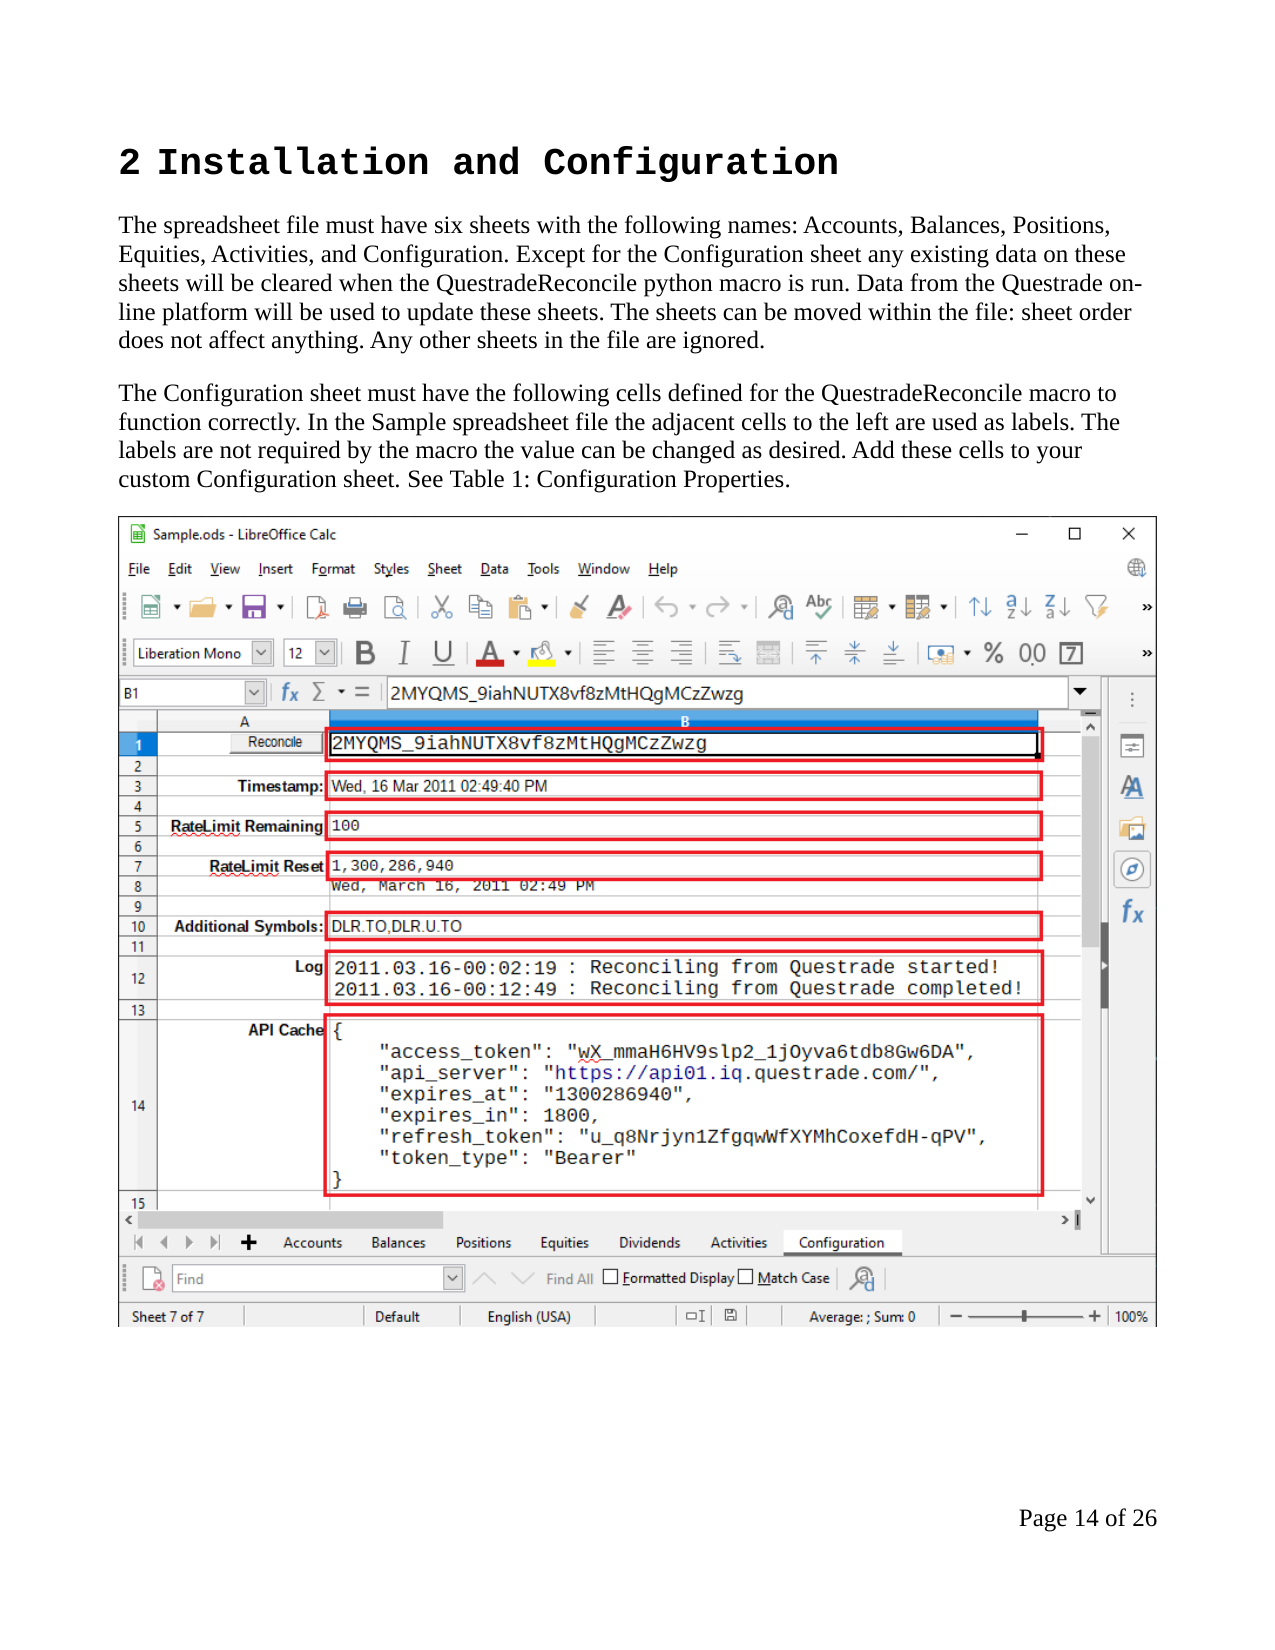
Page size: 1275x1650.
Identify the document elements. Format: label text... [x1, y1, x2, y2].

text The spreadsheet file must have six sheets with the following names: Accounts, Balances, Positions, Equities, Activities, and Configuration. Except for the Configuration sheet any existing data on these sheets will be cleared when the QuestradeReconcile python macro is run. Data from the Questrade on-line platform will be used to update these sheets. The sheets can be moved within the file: sheet order does not affect anything. Any other sheets in the file are ignored. [118, 210, 1157, 354]
text The Configuration sheet must have the following cells defined for the QuestradeReconcile macro to function correctly. In the Sample spreadsheet file the adjacent cells to the left are used as labels. The labels are not required by the macro the value can be changed as desired. Add these cells to your custom Configuration sheet. See Table 1: Configuration Properties. [118, 378, 1157, 493]
subtitle 2 Installation and Configuration [118, 143, 1157, 186]
